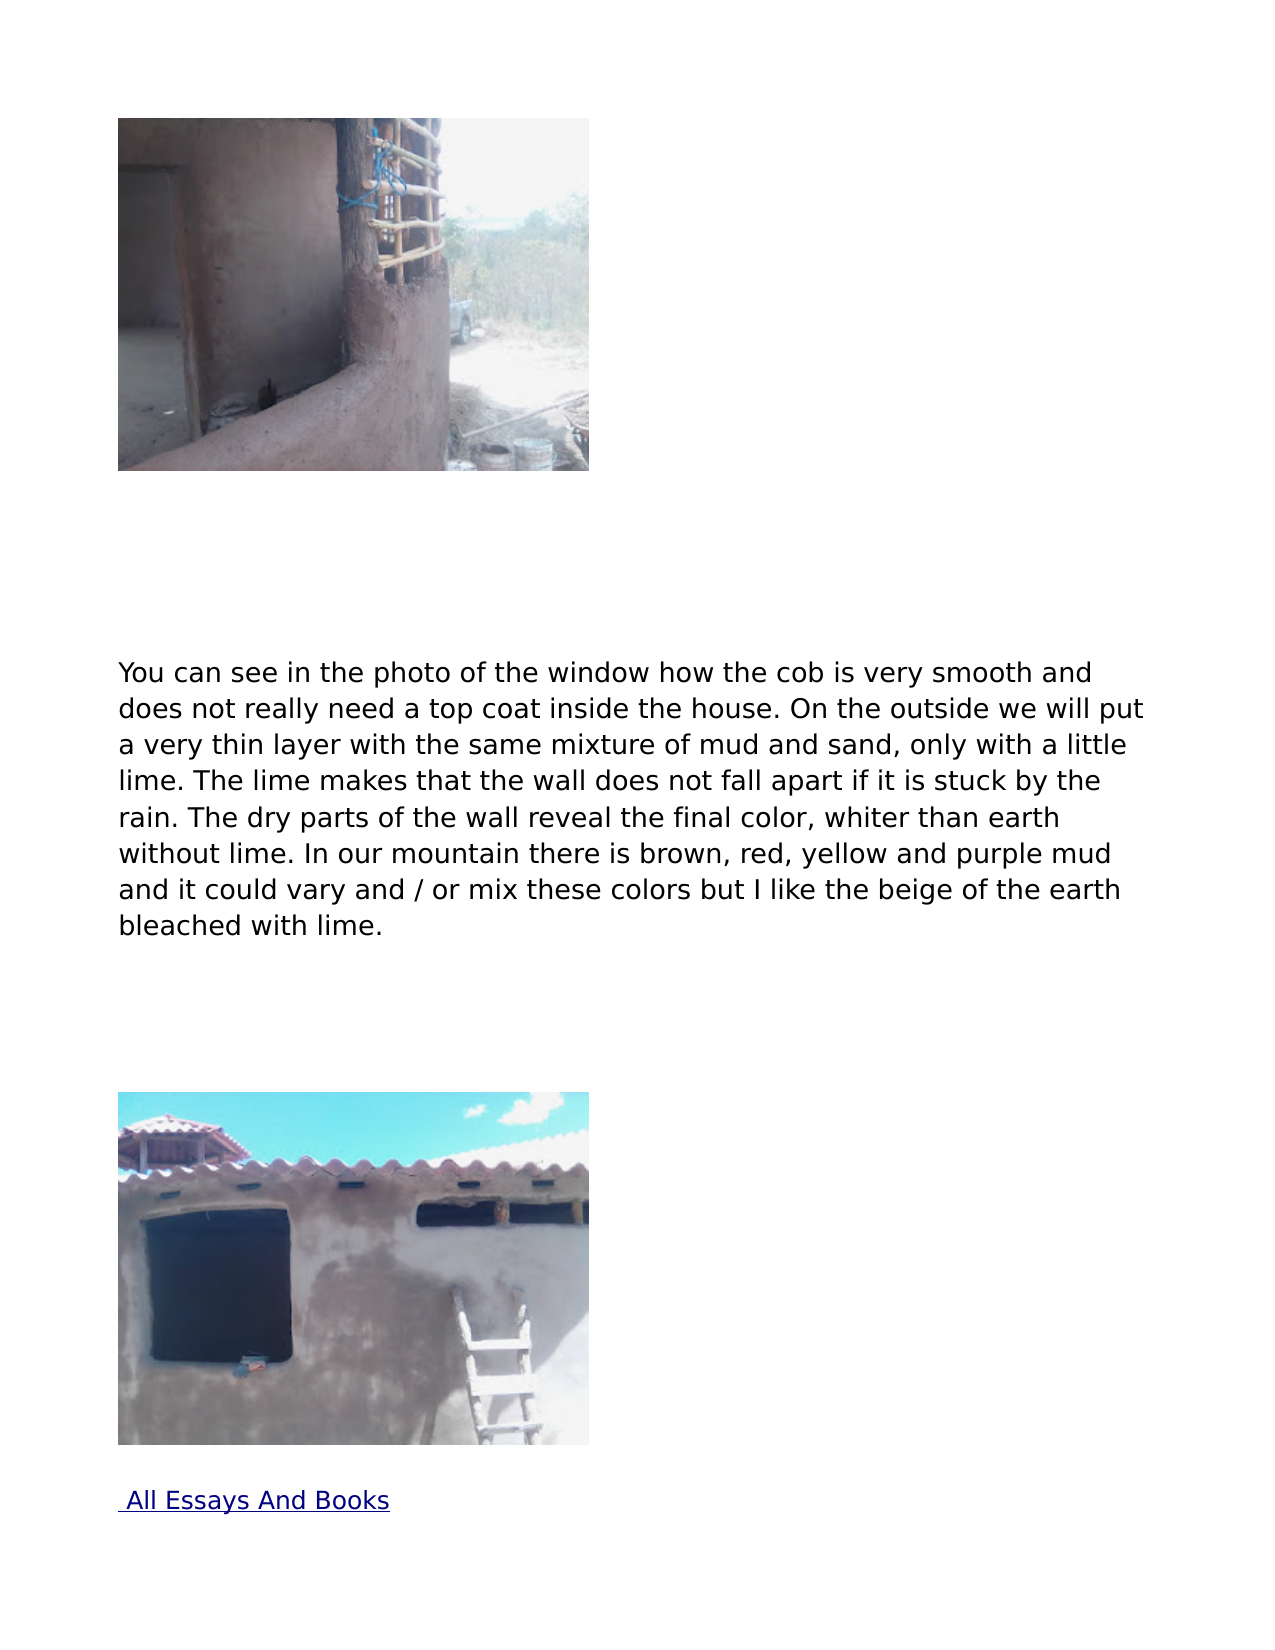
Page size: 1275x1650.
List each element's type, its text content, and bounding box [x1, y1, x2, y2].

picture [118, 1092, 589, 1445]
picture [118, 118, 589, 471]
text You can see in the photo of the window how the cob is very smooth and does not really need a top coat inside the house. On the outside we will put a very thin layer with the same mixture of mud and sand, only with a little lime. The lime makes that the wall does not fall apart if it is stuck by the rain. The dry parts of the wall reveal the final color, whiter than earth without lime. In our mountain there is brown, red, yellow and purple mud and it could vary and / or mix these colors but I like the beige of the earth bleached with lime. [118, 476, 1157, 942]
text All Essays And Books [118, 1486, 1157, 1515]
